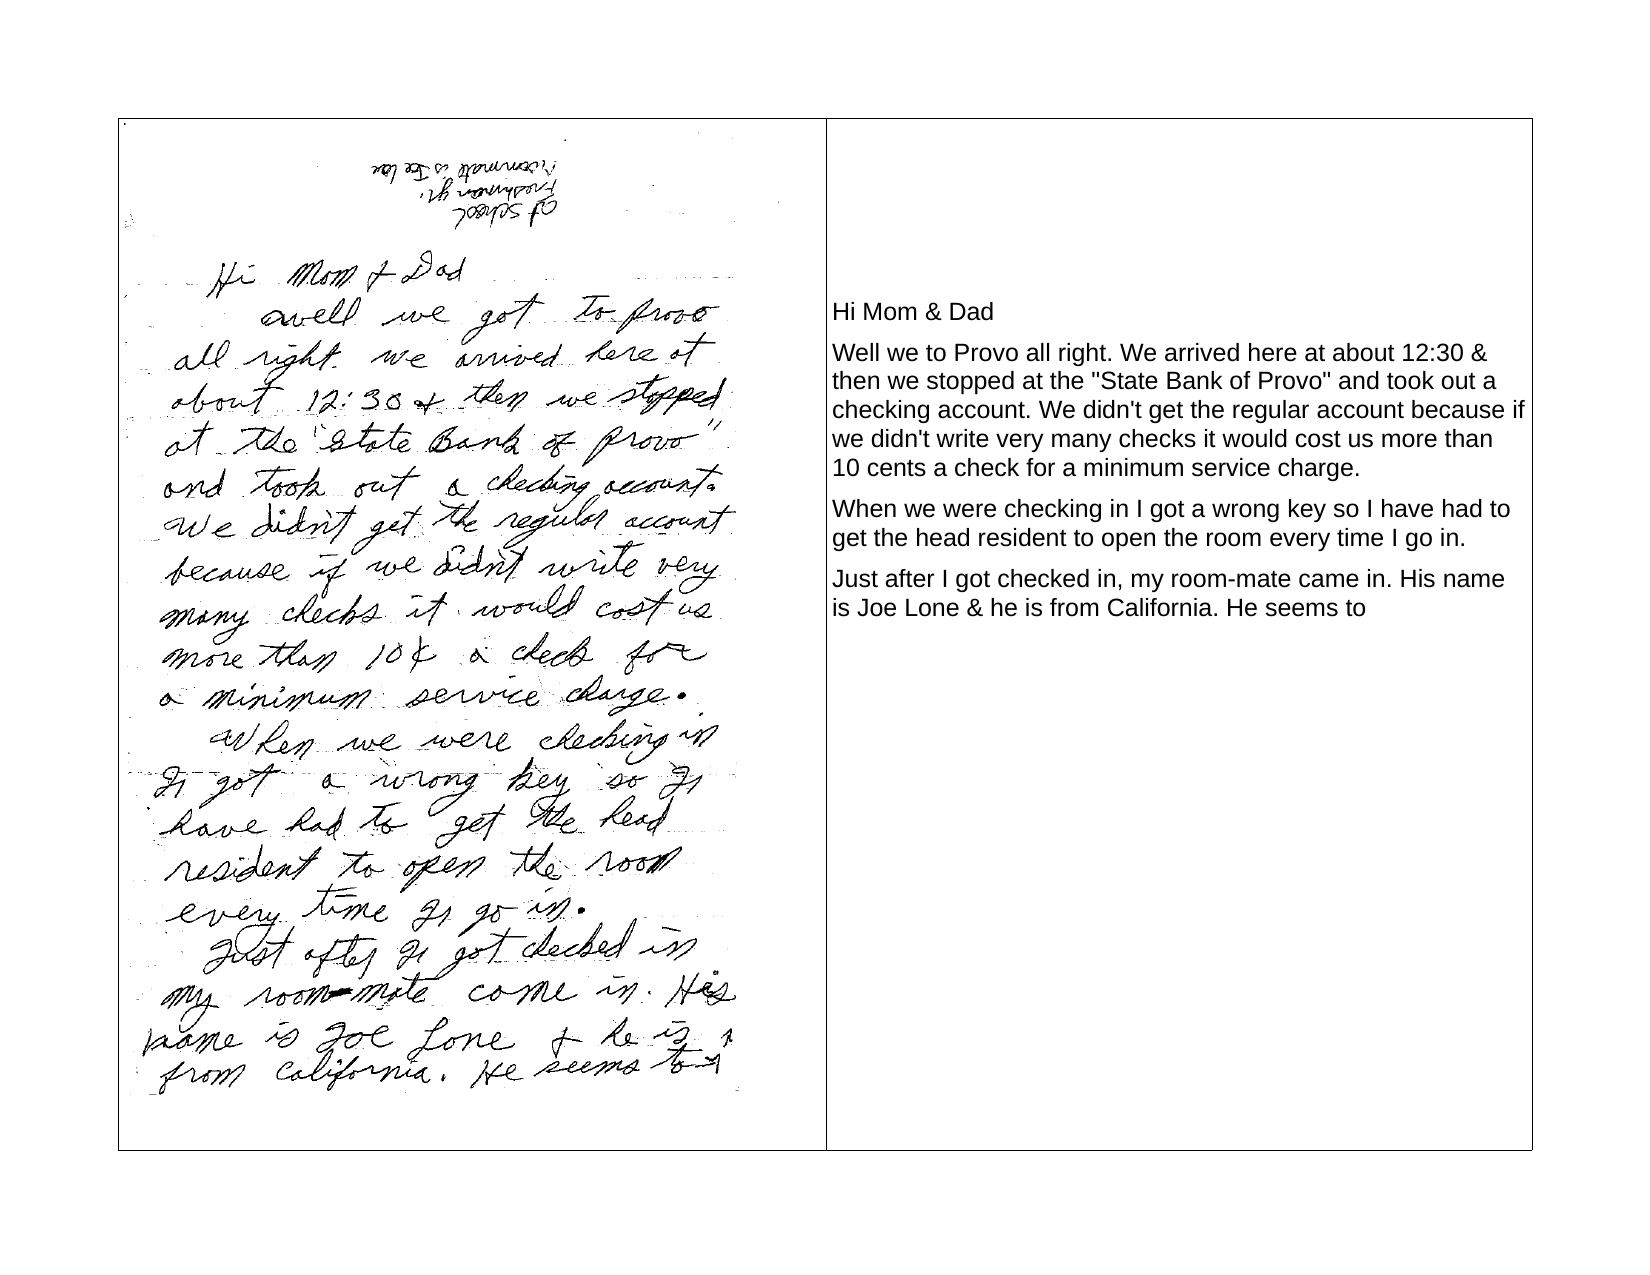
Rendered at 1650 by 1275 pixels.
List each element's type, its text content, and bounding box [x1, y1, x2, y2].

table_header [119, 119, 826, 1149]
picture [124, 123, 820, 1115]
table_header Hi Mom & Dad Well we to Provo all right. We arrived here at about 12:30 & then we stopped at the "State Bank of Provo" and took out a checking account. We didn't get the regular account because if we didn't write very many checks it would cost us more than 10 cents a check for a minimum service charge. When we were checking in I got a wrong key so I have had to get the head resident to open the room every time I go in. Just after I got checked in, my room-mate came in. His name is Joe Lone & he is from California. He seems to [827, 119, 1532, 1149]
